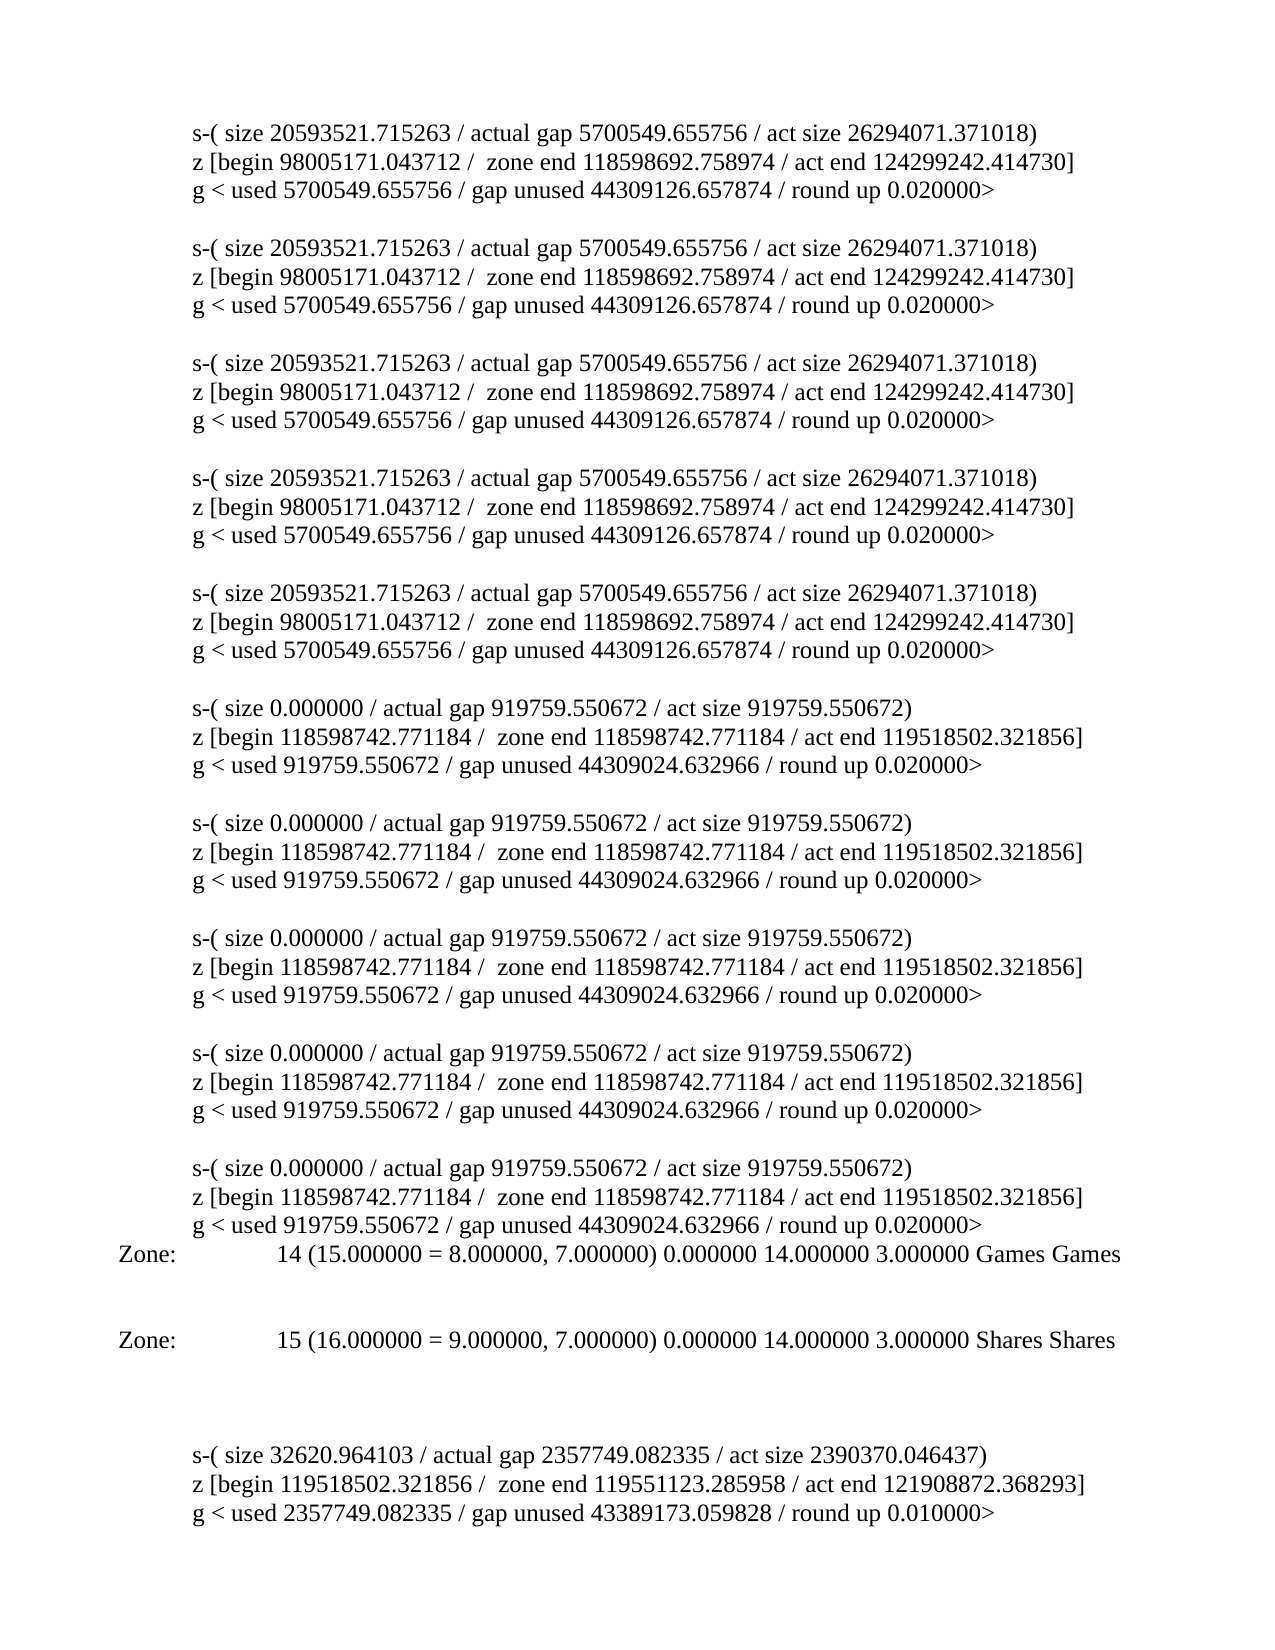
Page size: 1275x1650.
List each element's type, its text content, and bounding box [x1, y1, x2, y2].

text g < used 919759.550672 / gap unused 44309024.632966 / round up 0.020000> [118, 1096, 1157, 1124]
text Zone: 14 (15.000000 = 8.000000, 7.000000) 0.000000 14.000000 3.000000 Games Games [118, 1239, 1157, 1268]
text g < used 919759.550672 / gap unused 44309024.632966 / round up 0.020000> [118, 1211, 1157, 1239]
text s-( size 20593521.715263 / actual gap 5700549.655756 / act size 26294071.371018) [118, 118, 1157, 147]
text s-( size 20593521.715263 / actual gap 5700549.655756 / act size 26294071.371018) [118, 578, 1157, 607]
text s-( size 0.000000 / actual gap 919759.550672 / act size 919759.550672) [118, 923, 1157, 952]
text g < used 919759.550672 / gap unused 44309024.632966 / round up 0.020000> [118, 866, 1157, 894]
text g < used 2357749.082335 / gap unused 43389173.059828 / round up 0.010000> [118, 1498, 1157, 1527]
text g < used 5700549.655756 / gap unused 44309126.657874 / round up 0.020000> [118, 291, 1157, 319]
text s-( size 0.000000 / actual gap 919759.550672 / act size 919759.550672) [118, 693, 1157, 722]
text z [begin 118598742.771184 / zone end 118598742.771184 / act end 119518502.321856] [118, 1182, 1157, 1211]
text g < used 5700549.655756 / gap unused 44309126.657874 / round up 0.020000> [118, 636, 1157, 664]
text z [begin 98005171.043712 / zone end 118598692.758974 / act end 124299242.414730] [118, 147, 1157, 176]
text g < used 5700549.655756 / gap unused 44309126.657874 / round up 0.020000> [118, 176, 1157, 204]
text Zone: 15 (16.000000 = 9.000000, 7.000000) 0.000000 14.000000 3.000000 Shares Shares [118, 1326, 1157, 1354]
text s-( size 32620.964103 / actual gap 2357749.082335 / act size 2390370.046437) [118, 1441, 1157, 1469]
text s-( size 20593521.715263 / actual gap 5700549.655756 / act size 26294071.371018) [118, 463, 1157, 492]
text z [begin 98005171.043712 / zone end 118598692.758974 / act end 124299242.414730] [118, 262, 1157, 291]
text g < used 5700549.655756 / gap unused 44309126.657874 / round up 0.020000> [118, 406, 1157, 434]
text z [begin 98005171.043712 / zone end 118598692.758974 / act end 124299242.414730] [118, 377, 1157, 406]
text z [begin 98005171.043712 / zone end 118598692.758974 / act end 124299242.414730] [118, 492, 1157, 521]
text z [begin 118598742.771184 / zone end 118598742.771184 / act end 119518502.321856] [118, 1067, 1157, 1096]
text z [begin 118598742.771184 / zone end 118598742.771184 / act end 119518502.321856] [118, 722, 1157, 751]
text s-( size 0.000000 / actual gap 919759.550672 / act size 919759.550672) [118, 808, 1157, 837]
text s-( size 20593521.715263 / actual gap 5700549.655756 / act size 26294071.371018) [118, 348, 1157, 377]
text z [begin 119518502.321856 / zone end 119551123.285958 / act end 121908872.368293] [118, 1469, 1157, 1498]
text s-( size 20593521.715263 / actual gap 5700549.655756 / act size 26294071.371018) [118, 233, 1157, 262]
text g < used 5700549.655756 / gap unused 44309126.657874 / round up 0.020000> [118, 521, 1157, 549]
text s-( size 0.000000 / actual gap 919759.550672 / act size 919759.550672) [118, 1153, 1157, 1182]
text z [begin 118598742.771184 / zone end 118598742.771184 / act end 119518502.321856] [118, 837, 1157, 866]
text g < used 919759.550672 / gap unused 44309024.632966 / round up 0.020000> [118, 751, 1157, 779]
text z [begin 118598742.771184 / zone end 118598742.771184 / act end 119518502.321856] [118, 952, 1157, 981]
text g < used 919759.550672 / gap unused 44309024.632966 / round up 0.020000> [118, 981, 1157, 1009]
text z [begin 98005171.043712 / zone end 118598692.758974 / act end 124299242.414730] [118, 607, 1157, 636]
text s-( size 0.000000 / actual gap 919759.550672 / act size 919759.550672) [118, 1038, 1157, 1067]
